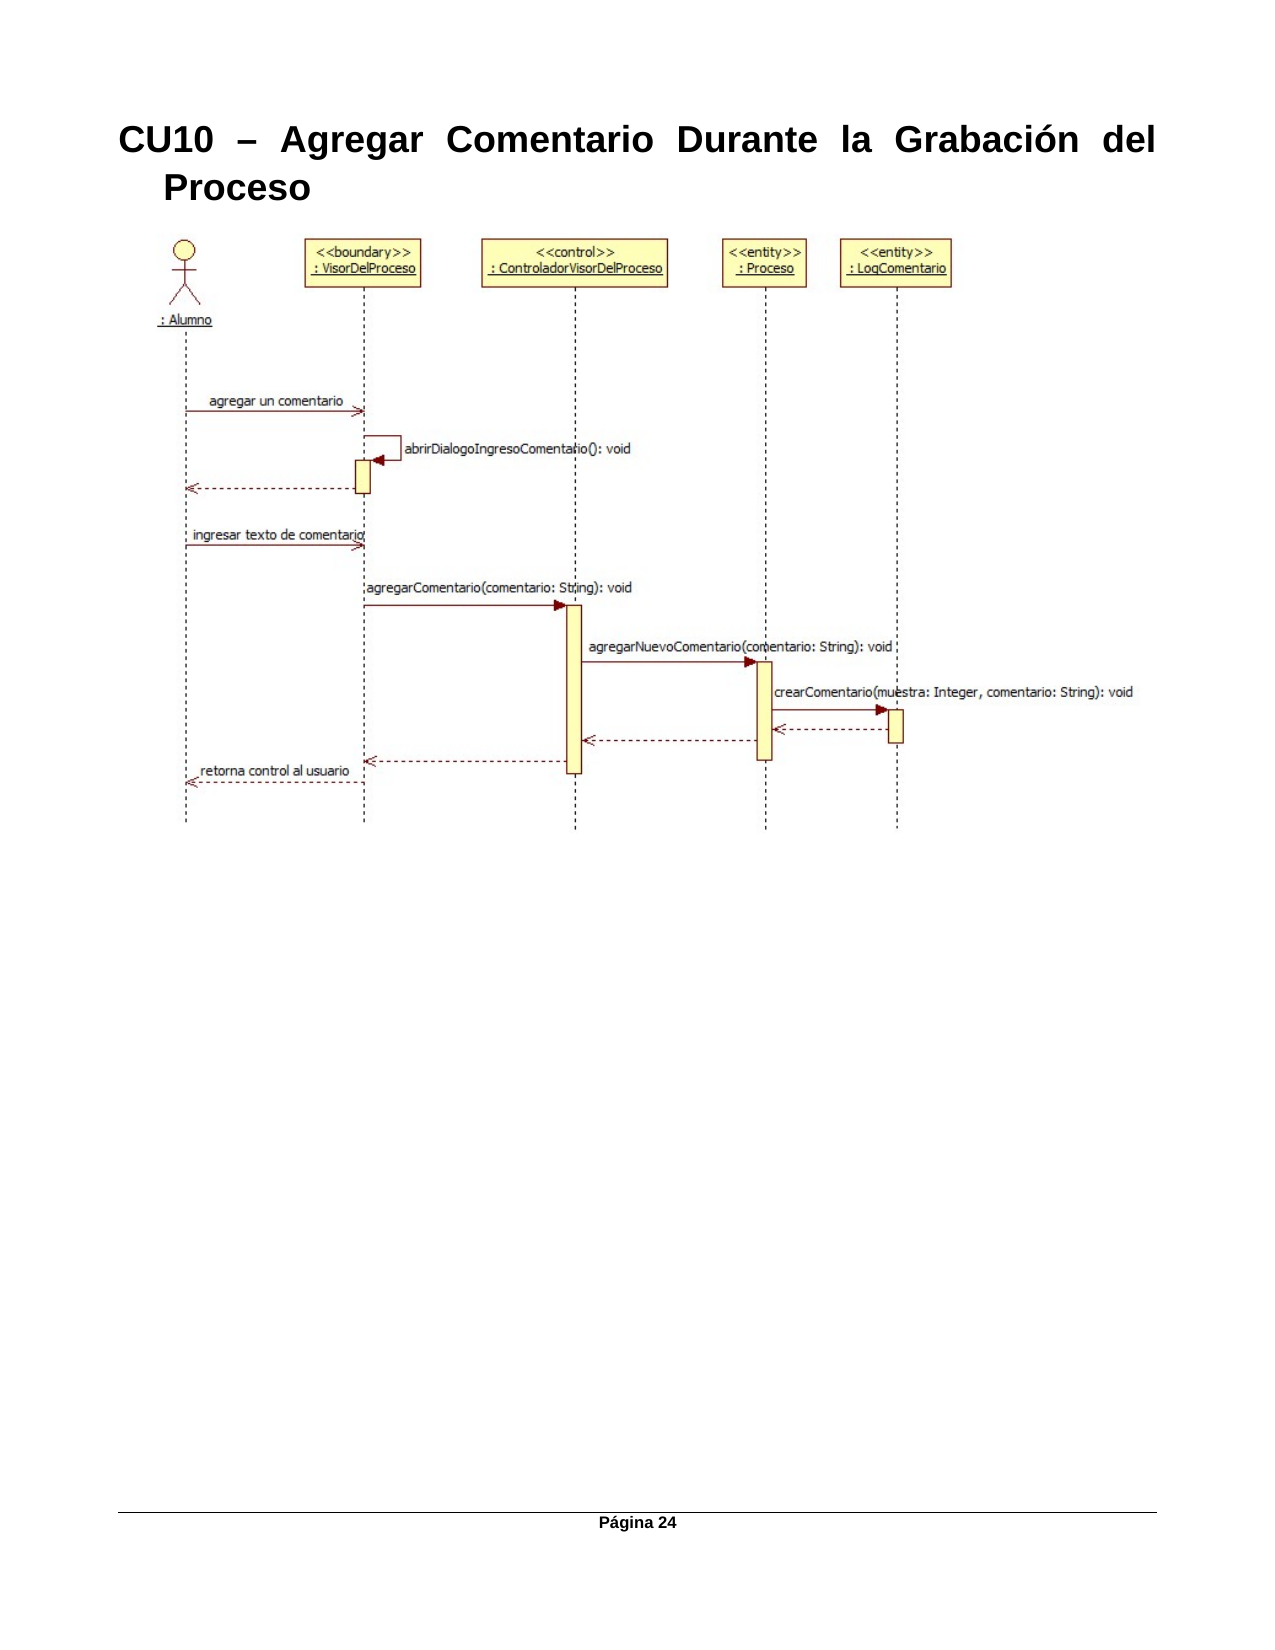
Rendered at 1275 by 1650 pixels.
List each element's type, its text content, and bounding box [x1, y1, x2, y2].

subtitle CU10 – Agregar Comentario Durante la Grabación del Proceso [118, 118, 1157, 208]
picture [118, 214, 1157, 858]
